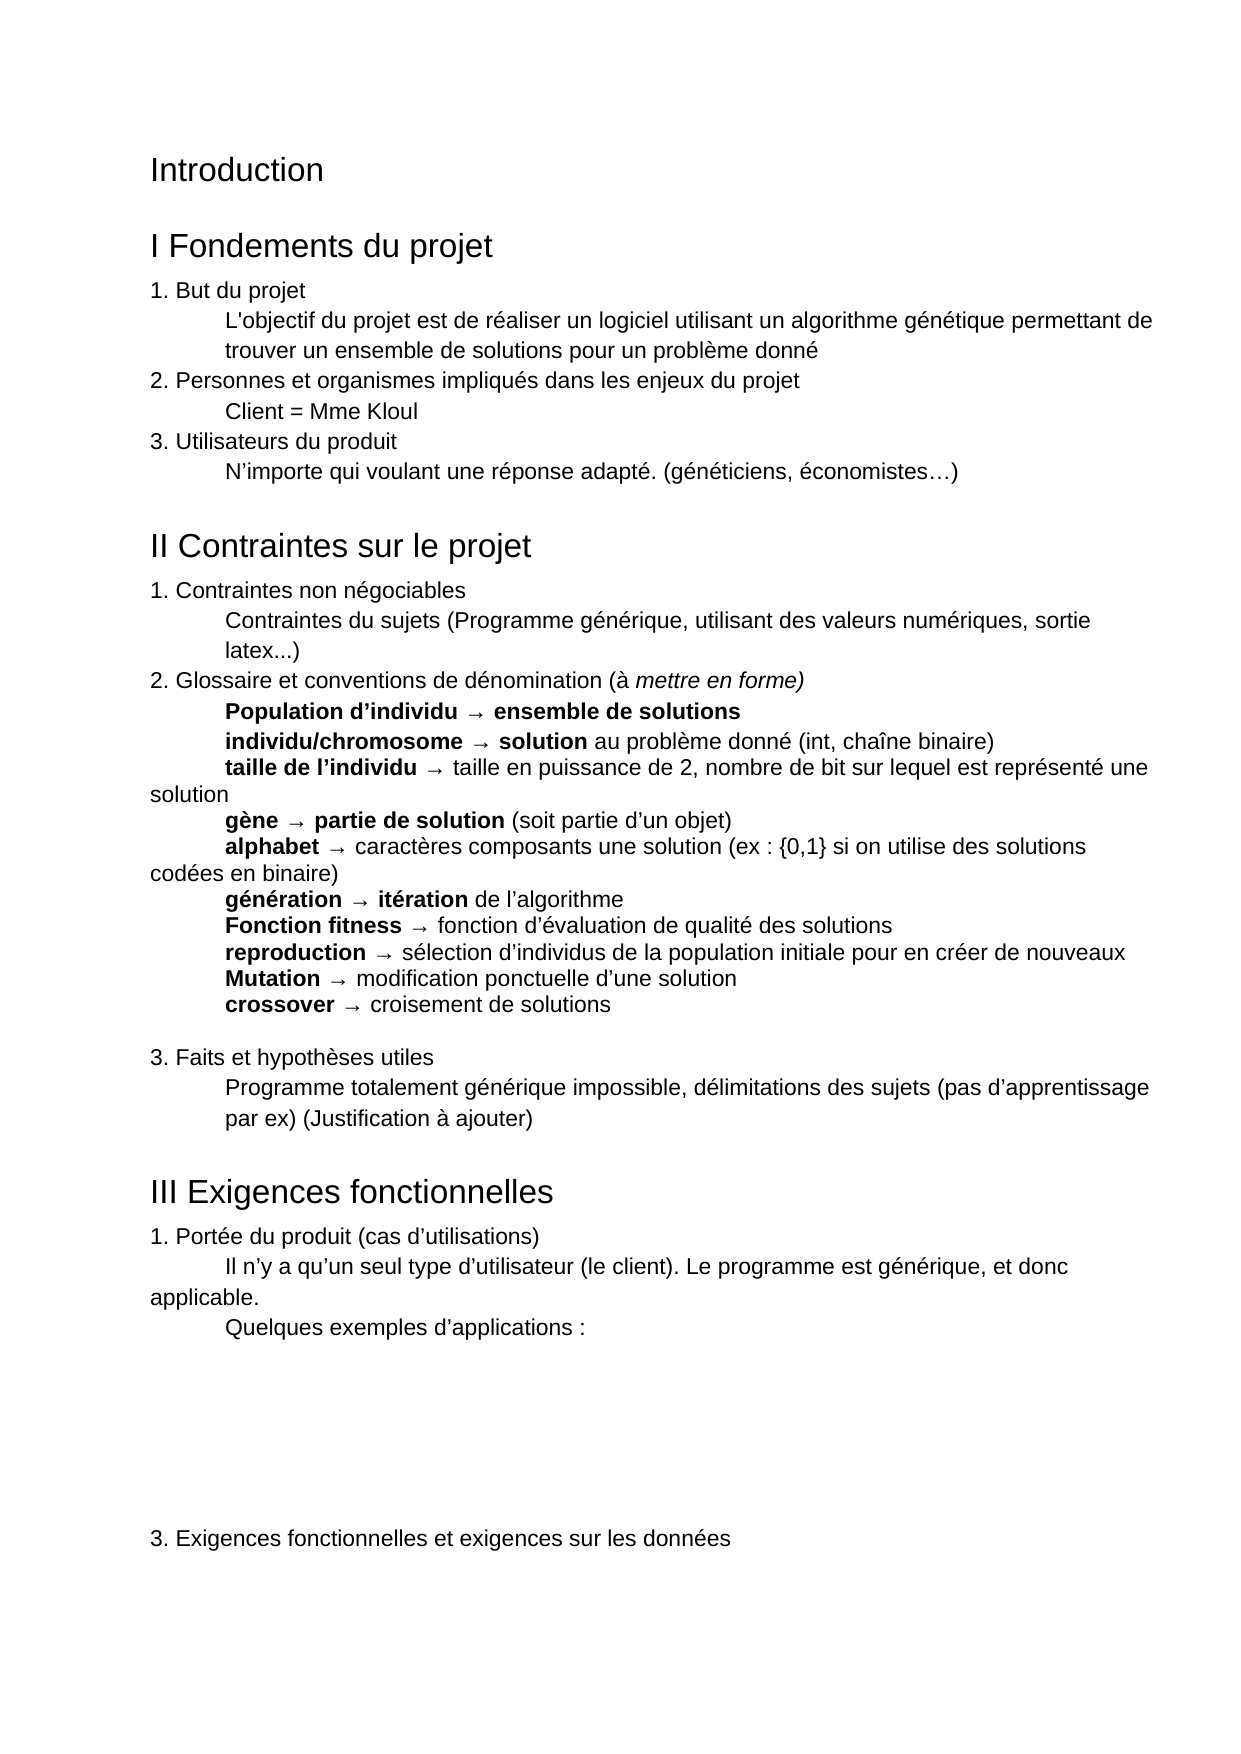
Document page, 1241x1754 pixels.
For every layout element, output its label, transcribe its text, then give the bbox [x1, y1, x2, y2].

text L'objectif du projet est de réaliser un logiciel utilisant un algorithme génétique permettant de trouver un ensemble de solutions pour un problème donné [225, 307, 1162, 364]
text Mutation → modification ponctuelle d’une solution [150, 965, 1162, 991]
text Client = Mme Kloul [150, 398, 1162, 424]
text 1. But du projet [150, 277, 1162, 303]
text 2. Personnes et organismes impliqués dans les enjeux du projet [150, 367, 1162, 394]
text Programme totalement générique impossible, délimitations des sujets (pas d’apprentissage par ex) (Justification à ajouter) [225, 1074, 1162, 1131]
text crossover → croisement de solutions [150, 991, 1162, 1018]
text 1. Portée du produit (cas d’utilisations) [150, 1223, 1162, 1249]
text gène → partie de solution (soit partie d’un objet) [150, 807, 1162, 833]
subtitle I Fondements du projet [150, 226, 1162, 264]
subtitle III Exigences fonctionnelles [150, 1172, 1162, 1211]
text génération → itération de l’algorithme [150, 886, 1162, 912]
subtitle Introduction [150, 150, 1162, 188]
text individu/chromosome → solution au problème donné (int, chaîne binaire) [150, 728, 1162, 754]
text Fonction fitness → fonction d’évaluation de qualité des solutions [150, 912, 1162, 939]
text 3. Faits et hypothèses utiles [150, 1044, 1162, 1070]
subtitle II Contraintes sur le projet [150, 526, 1162, 564]
text N’importe qui voulant une réponse adapté. (généticiens, économistes…) [150, 458, 1162, 484]
text Population d’individu → ensemble de solutions [150, 698, 1162, 724]
text Quelques exemples d’applications : [150, 1314, 1162, 1340]
text alphabet → caractères composants une solution (ex : {0,1} si on utilise des solutions codées en binaire) [150, 833, 1162, 886]
text 1. Contraintes non négociables [150, 577, 1162, 603]
text Contraintes du sujets (Programme générique, utilisant des valeurs numériques, sortie latex...) [225, 607, 1162, 663]
text 2. Glossaire et conventions de dénomination (à mettre en forme) [150, 667, 1162, 694]
text taille de l’individu → taille en puissance de 2, nombre de bit sur lequel est représenté une solution [150, 754, 1162, 807]
text Il n’y a qu’un seul type d’utilisateur (le client). Le programme est générique, et donc applicable. [150, 1253, 1162, 1310]
text 3. Utilisateurs du produit [150, 428, 1162, 454]
text reproduction → sélection d’individus de la population initiale pour en créer de nouveaux [150, 939, 1162, 965]
text 3. Exigences fonctionnelles et exigences sur les données [150, 1525, 1162, 1552]
